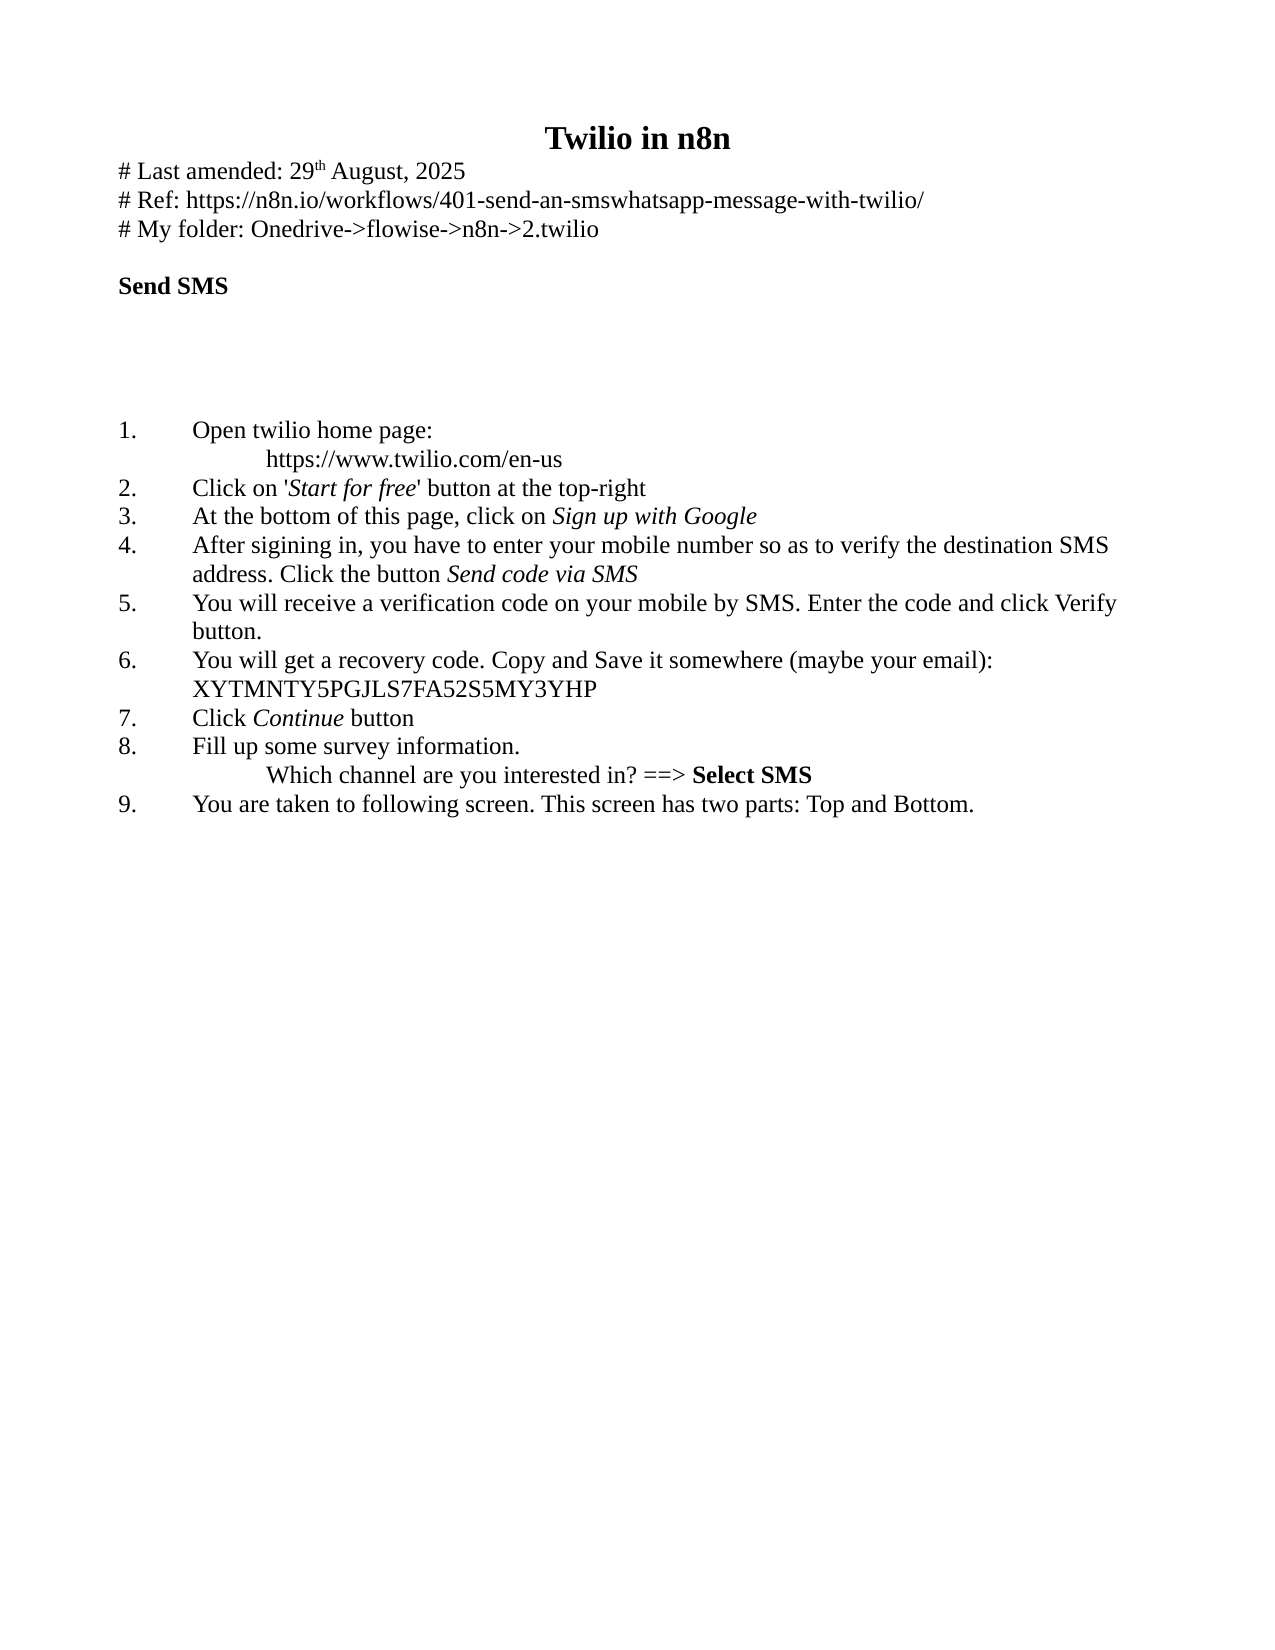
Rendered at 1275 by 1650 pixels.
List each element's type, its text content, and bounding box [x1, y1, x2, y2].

text # Ref: https://n8n.io/workflows/401-send-an-smswhatsapp-message-with-twilio/ [118, 185, 1157, 214]
text 2. Click on 'Start for free' button at the top-right [118, 473, 1157, 501]
text https://www.twilio.com/en-us [118, 444, 1157, 473]
text 7. Click Continue button [118, 703, 1157, 731]
text Twilio in n8n [118, 118, 1157, 156]
text 9. You are taken to following screen. This screen has two parts: Top and Bottom. [118, 789, 1157, 818]
text 4. After sigining in, you have to enter your mobile number so as to verify the destination SMS address. Click the button Send code via SMS [118, 530, 1157, 588]
text # My folder: Onedrive->flowise->n8n->2.twilio [118, 214, 1157, 243]
text 3. At the bottom of this page, click on Sign up with Google [118, 501, 1157, 530]
text 1. Open twilio home page: [118, 415, 1157, 444]
text # Last amended: 29th August, 2025 [118, 156, 1157, 185]
text Which channel are you interested in? ==> Select SMS [118, 760, 1157, 789]
text Send SMS [118, 271, 1157, 300]
text 8. Fill up some survey information. [118, 731, 1157, 760]
text 6. You will get a recovery code. Copy and Save it somewhere (maybe your email): XYTMNTY5PGJLS7FA52S5MY3YHP [118, 645, 1157, 703]
text 5. You will receive a verification code on your mobile by SMS. Enter the code and click Verify button. [118, 588, 1157, 645]
